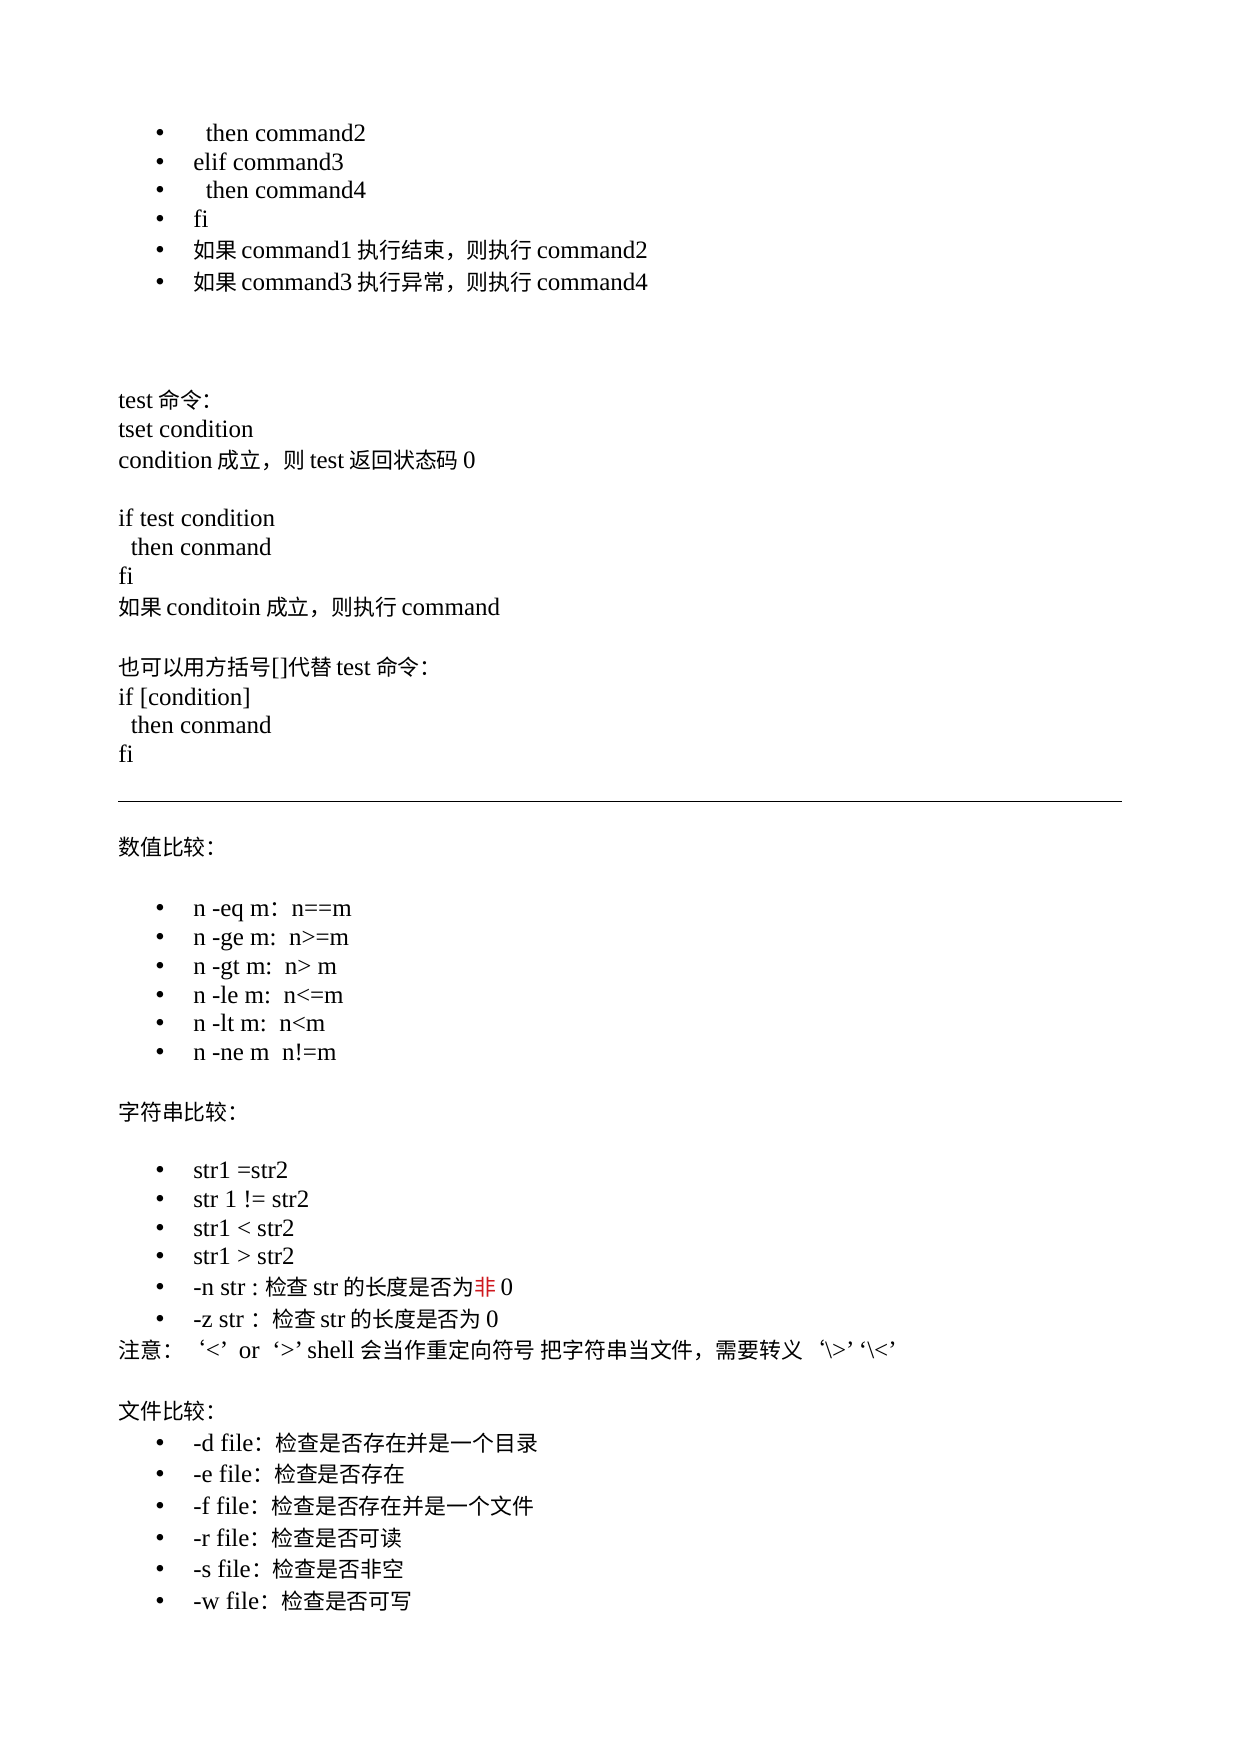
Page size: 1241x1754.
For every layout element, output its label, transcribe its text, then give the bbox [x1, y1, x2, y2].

list n -gt m: n> m [156, 951, 1122, 980]
list n -lt m: n<m [156, 1008, 1122, 1037]
list 如果command1执行结束，则执行command2 [156, 233, 1122, 265]
list n -ge m: n>=m [156, 922, 1122, 951]
text 如果conditoin成立，则执行command [118, 590, 1122, 621]
text condition成立，则test返回状态码0 [118, 443, 1122, 475]
text 也可以用方括号[]代替test命令： [118, 650, 1122, 682]
list -r file：检查是否可读 [156, 1521, 1122, 1552]
list elif command3 [156, 147, 1122, 176]
list n -eq m：n==m [156, 891, 1122, 922]
text then conmand [118, 711, 1122, 739]
list -w file：检查是否可写 [156, 1584, 1122, 1616]
text 字符串比较： [118, 1095, 1122, 1126]
list str1 < str2 [156, 1213, 1122, 1241]
list str 1 != str2 [156, 1184, 1122, 1213]
list -d file：检查是否存在并是一个目录 [156, 1426, 1122, 1457]
list then command2 [156, 118, 1122, 147]
list str1 > str2 [156, 1241, 1122, 1270]
list fi [156, 204, 1122, 233]
list -s file：检查是否非空 [156, 1552, 1122, 1584]
list str1 =str2 [156, 1155, 1122, 1184]
list n -le m: n<=m [156, 980, 1122, 1008]
text 注意：‘<’ or ‘>’ shell 会当作重定向符号 把字符串当文件，需要转义‘\>’ ‘\<’ [118, 1333, 1122, 1365]
list -e file：检查是否存在 [156, 1457, 1122, 1489]
text fi [118, 739, 1122, 768]
list -z str ：检查str的长度是否为0 [156, 1302, 1122, 1333]
text if [condition] [118, 682, 1122, 711]
text then conmand [118, 532, 1122, 561]
text if test condition [118, 503, 1122, 532]
list 如果command3执行异常，则执行command4 [156, 265, 1122, 296]
text fi [118, 561, 1122, 590]
text 文件比较： [118, 1394, 1122, 1426]
list -n str : 检查str的长度是否为非0 [156, 1270, 1122, 1302]
list then command4 [156, 176, 1122, 204]
list -f file：检查是否存在并是一个文件 [156, 1489, 1122, 1521]
text 数值比较： [118, 830, 1122, 862]
list n -ne m n!=m [156, 1037, 1122, 1066]
text tset condition [118, 414, 1122, 443]
text test命令： [118, 383, 1122, 414]
